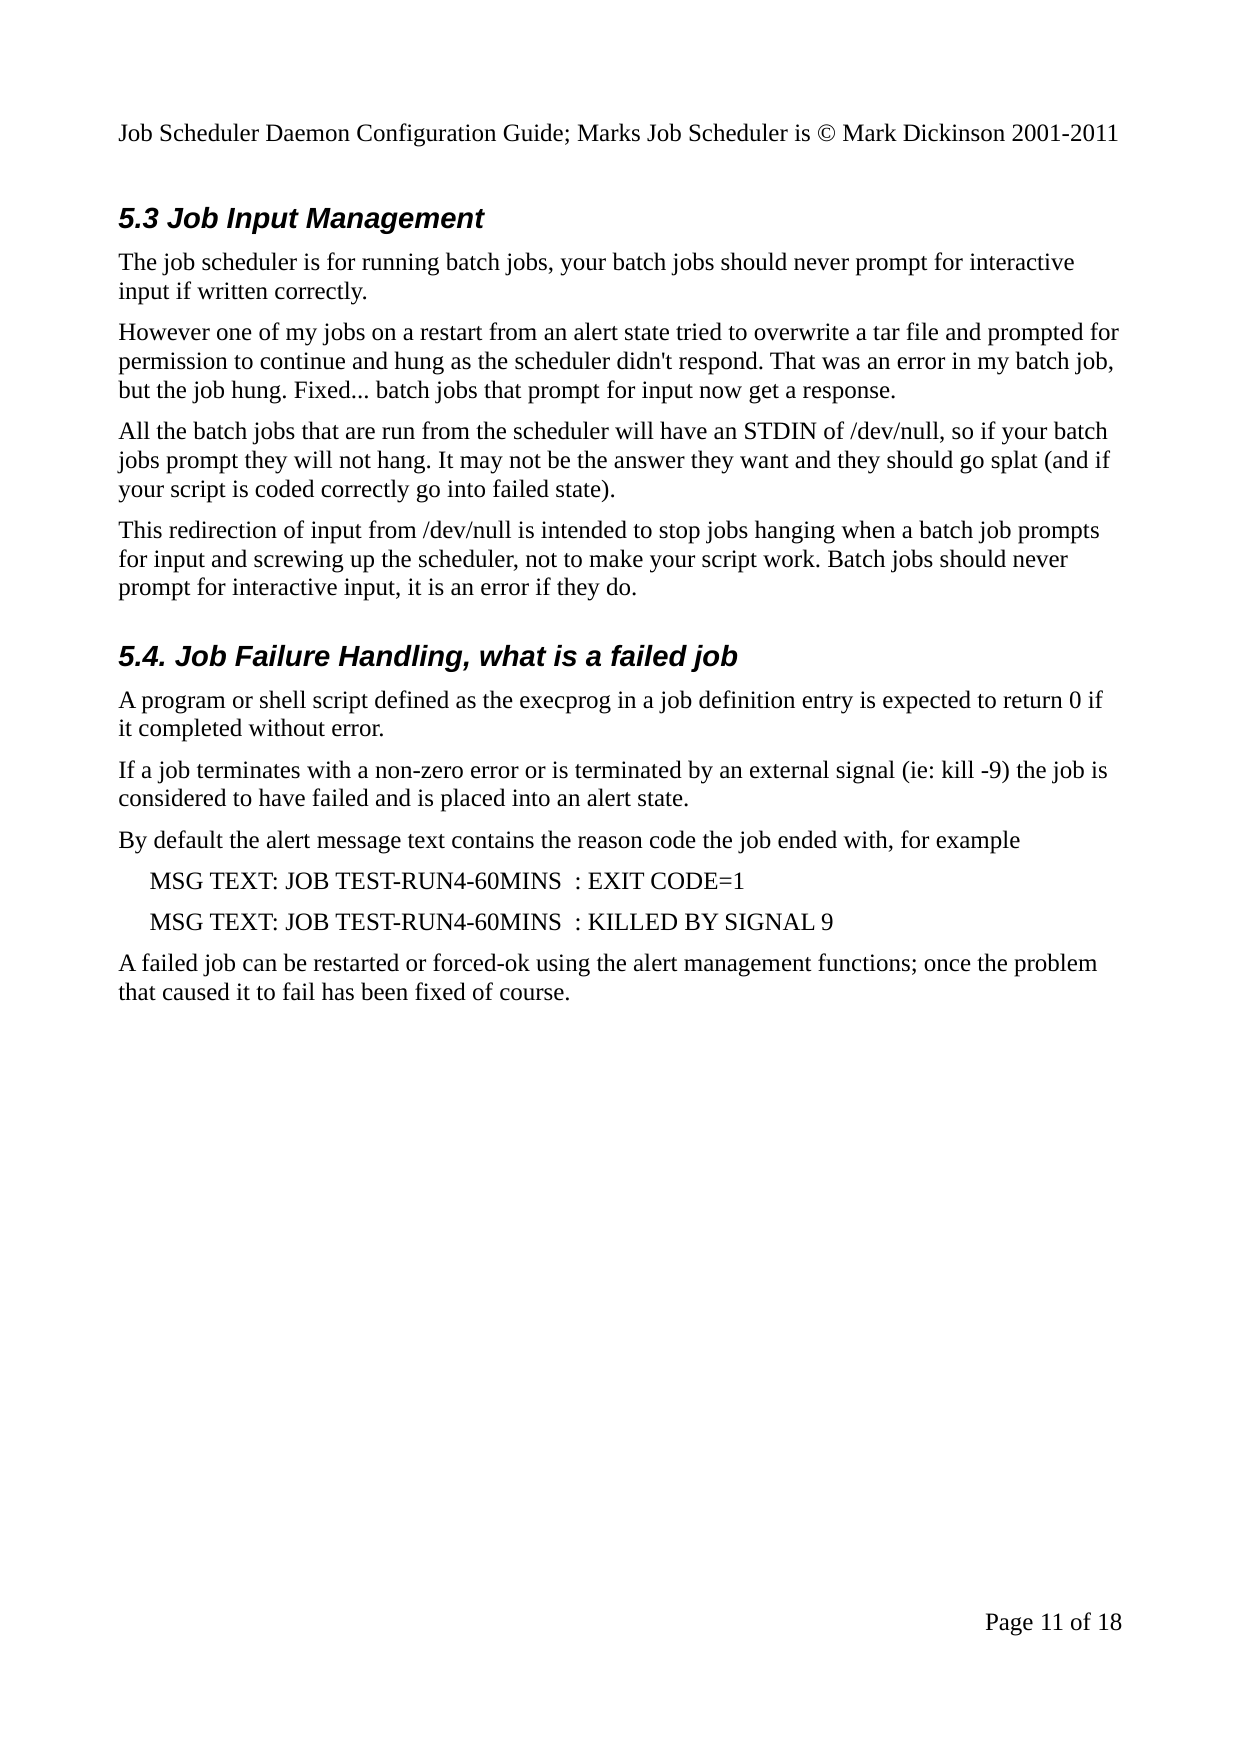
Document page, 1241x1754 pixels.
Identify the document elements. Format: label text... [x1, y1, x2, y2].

text A program or shell script defined as the execprog in a job definition entry is expected to return 0 if it completed without error. [118, 685, 1122, 742]
subtitle 5.4. Job Failure Handling, what is a failed job [118, 639, 1122, 672]
text All the batch jobs that are run from the scheduler will have an STDIN of /dev/null, so if your batch jobs prompt they will not hang. It may not be the answer they want and they should go splat (and if your script is coded correctly go into failed state). [118, 416, 1122, 502]
text MSG TEXT: JOB TEST-RUN4-60MINS : KILLED BY SIGNAL 9 [118, 907, 1122, 936]
subtitle 5.3 Job Input Management [118, 201, 1122, 235]
text The job scheduler is for running batch jobs, your batch jobs should never prompt for interactive input if written correctly. [118, 247, 1122, 305]
text A failed job can be restarted or forced-ok using the alert management functions; once the problem that caused it to fail has been fixed of course. [118, 948, 1122, 1006]
text However one of my jobs on a restart from an alert state tried to overwrite a tar file and prompted for permission to continue and hung as the scheduler didn't respond. That was an error in my batch job, but the job hung. Fixed... batch jobs that prompt for input now get a response. [118, 317, 1122, 404]
text MSG TEXT: JOB TEST-RUN4-60MINS : EXIT CODE=1 [118, 866, 1122, 895]
text This redirection of input from /dev/null is intended to stop jobs hanging when a batch job prompts for input and screwing up the scheduler, not to make your script work. Batch jobs should never prompt for interactive input, it is an error if they do. [118, 515, 1122, 601]
text If a job terminates with a non-zero error or is terminated by an external signal (ie: kill -9) the job is considered to have failed and is placed into an alert state. [118, 755, 1122, 812]
text By default the alert message text contains the reason code the job ended with, for example [118, 825, 1122, 853]
